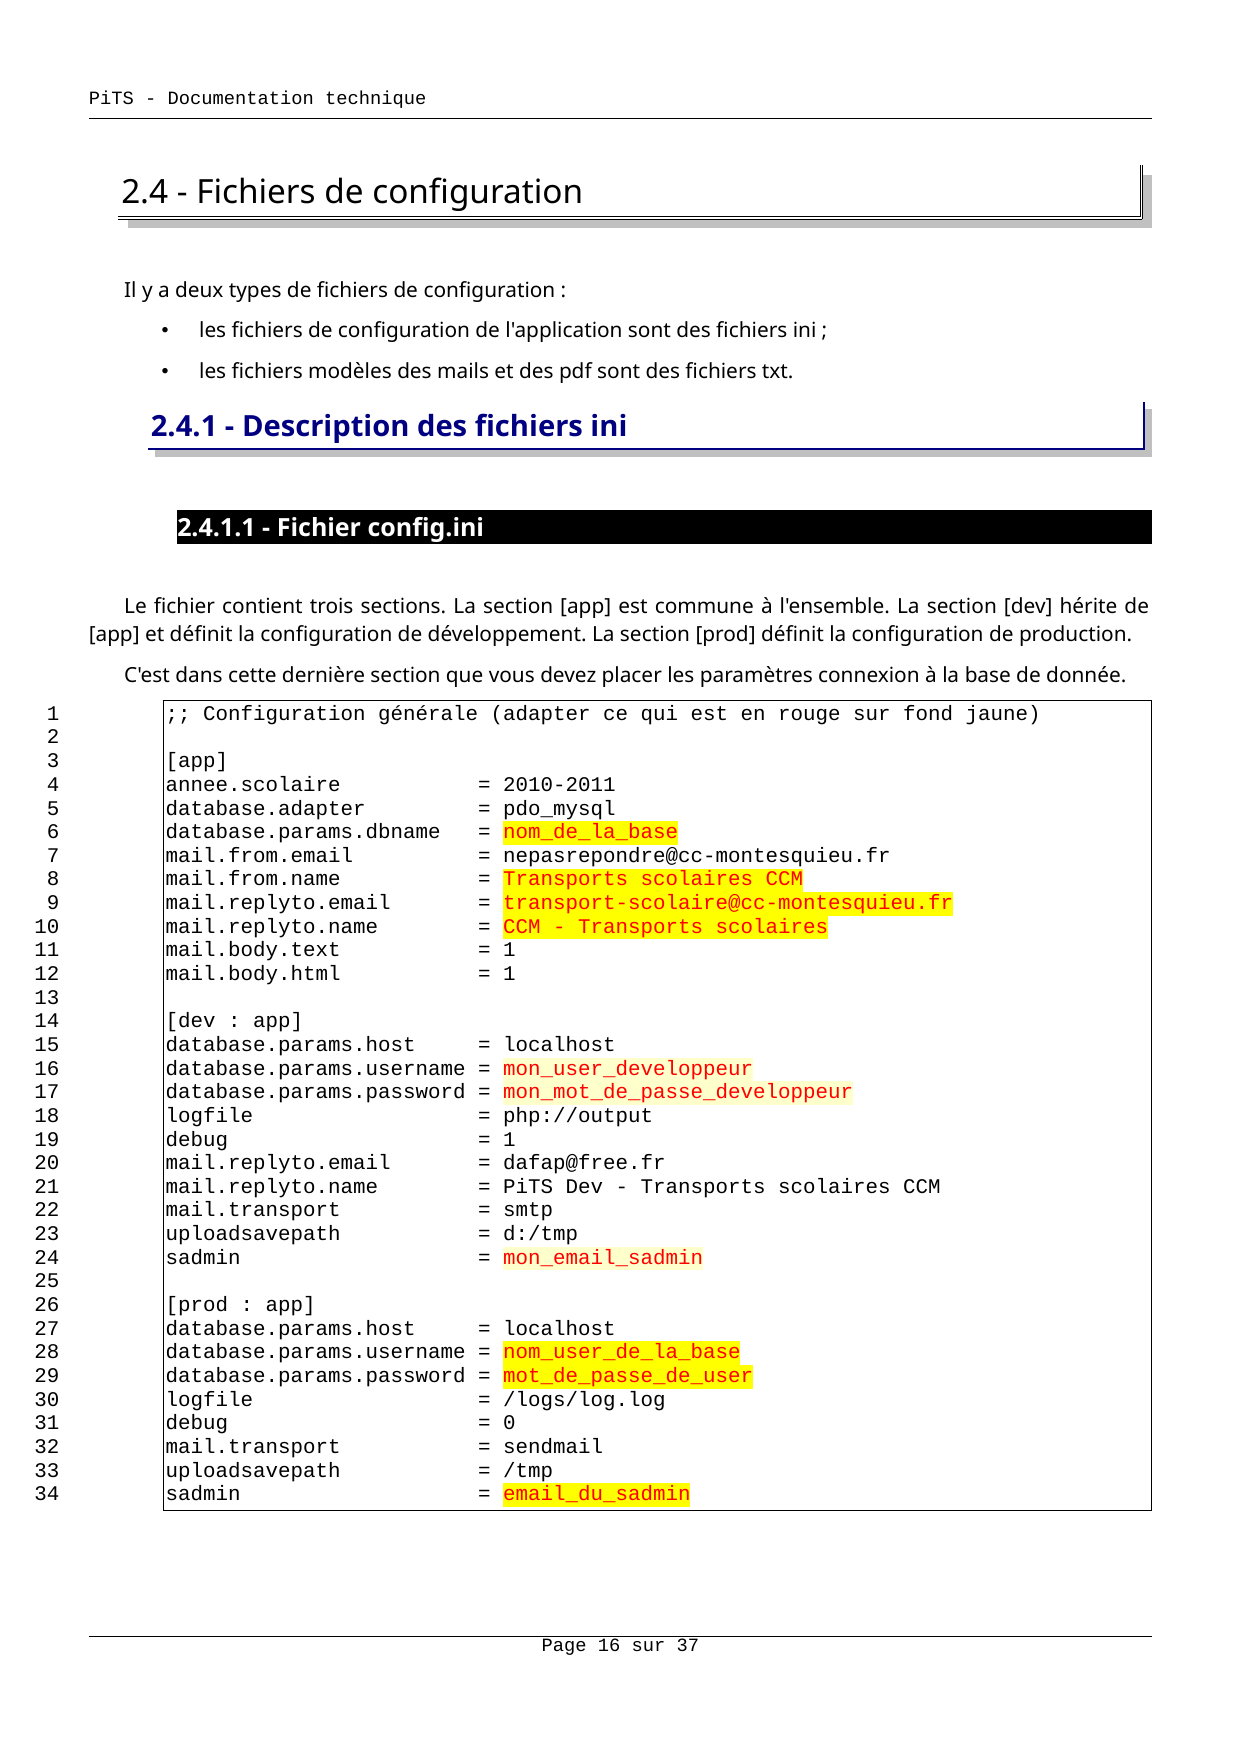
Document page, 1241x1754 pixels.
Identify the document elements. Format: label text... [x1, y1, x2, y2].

text mail.body.html = 1 [164, 960, 1151, 987]
text database.params.password = mot_de_passe_de_user [164, 1362, 1151, 1386]
text ;; Configuration générale (adapter ce qui est en rouge sur fond jaune) [164, 701, 1151, 727]
text sadmin = mon_email_sadmin [164, 1244, 1151, 1270]
text [dev : app] [164, 1007, 1151, 1031]
list les fichiers modèles des mails et des pdf sont des fichiers txt. [161, 356, 1152, 384]
text sadmin = email_du_sadmin [164, 1480, 1151, 1510]
text mail.from.email = nepasrepondre@cc-montesquieu.fr [164, 842, 1151, 865]
text [app] [164, 747, 1151, 771]
text mail.replyto.email = dafap@free.fr [164, 1149, 1151, 1173]
text Le fichier contient trois sections. La section [app] est commune à l'ensemble. La section [dev] hérite de [app] et définit la configuration de développement. La section [prod] définit la configuration de production. [88, 591, 1152, 648]
text mail.transport = smtp [164, 1196, 1151, 1220]
subtitle Fichier config.ini [177, 510, 1152, 544]
text database.params.password = mon_mot_de_passe_developpeur [164, 1078, 1151, 1102]
text database.adapter = pdo_mysql [164, 794, 1151, 818]
text debug = 1 [164, 1126, 1151, 1149]
text logfile = php://output [164, 1102, 1151, 1126]
text C'est dans cette dernière section que vous devez placer les paramètres connexion à la base de donnée. [88, 660, 1152, 688]
text uploadsavepath = /tmp [164, 1457, 1151, 1480]
text logfile = /logs/log.log [164, 1386, 1151, 1409]
text mail.transport = sendmail [164, 1433, 1151, 1457]
text annee.scolaire = 2010-2011 [164, 771, 1151, 794]
text [prod : app] [164, 1291, 1151, 1315]
subtitle Description des fichiers ini [148, 402, 1143, 448]
text database.params.host = localhost [164, 1031, 1151, 1054]
list les fichiers de configuration de l'application sont des fichiers ini ; [161, 316, 1152, 344]
text database.params.host = localhost [164, 1315, 1151, 1338]
text database.params.username = nom_user_de_la_base [164, 1338, 1151, 1362]
text mail.replyto.email = transport-scolaire@cc-montesquieu.fr [164, 889, 1151, 913]
text mail.body.text = 1 [164, 936, 1151, 960]
text database.params.username = mon_user_developpeur [164, 1054, 1151, 1078]
subtitle Fichiers de configuration [118, 165, 1140, 216]
text uploadsavepath = d:/tmp [164, 1220, 1151, 1244]
text debug = 0 [164, 1409, 1151, 1433]
text mail.replyto.name = PiTS Dev - Transports scolaires CCM [164, 1173, 1151, 1196]
text mail.replyto.name = CCM - Transports scolaires [164, 913, 1151, 936]
text database.params.dbname = nom_de_la_base [164, 818, 1151, 842]
text mail.from.name = Transports scolaires CCM [164, 865, 1151, 889]
text Il y a deux types de fichiers de configuration : [88, 275, 1152, 304]
